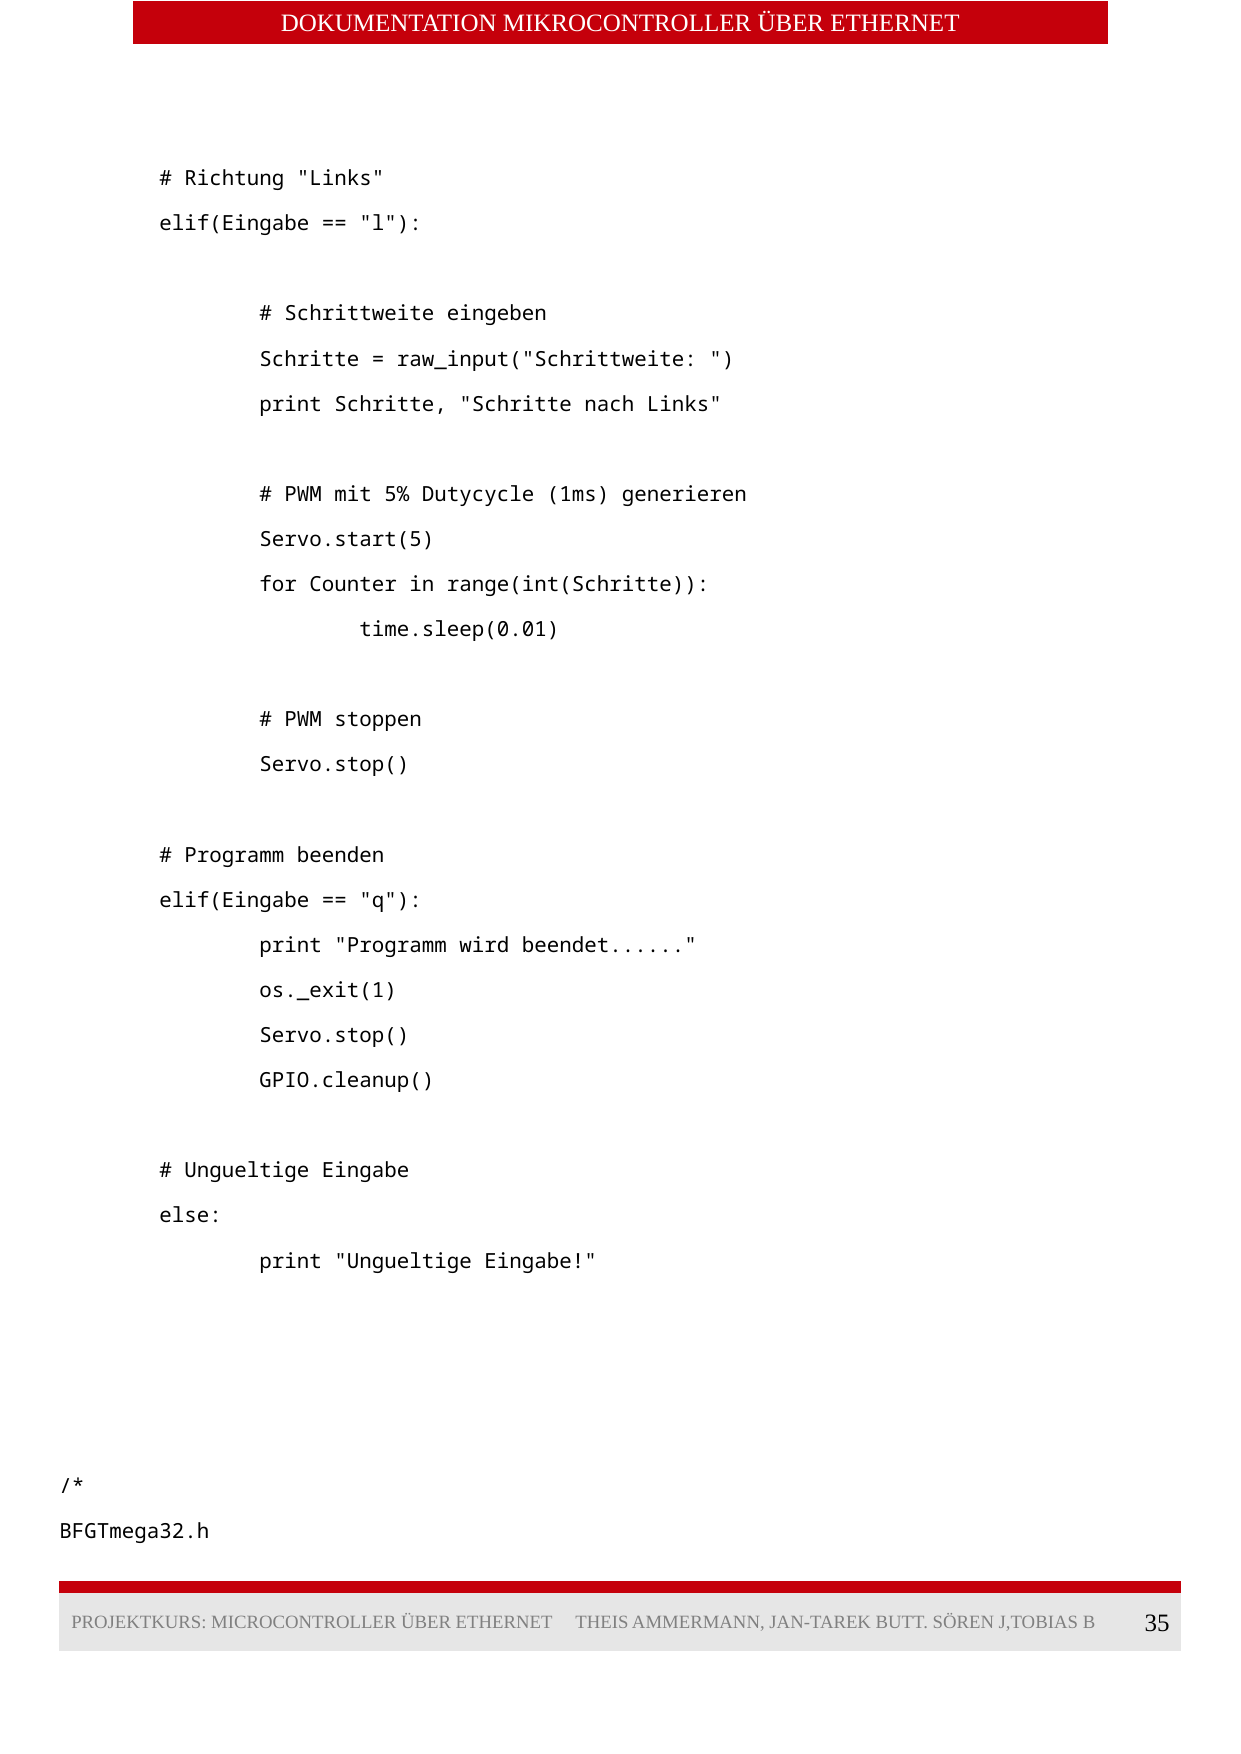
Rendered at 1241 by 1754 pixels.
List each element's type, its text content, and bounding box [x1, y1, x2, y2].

text BFGTmega32.h [59, 1516, 1181, 1545]
text Servo.stop() [59, 1020, 1181, 1049]
text elif(Eingabe == "l"): [59, 208, 1181, 237]
text GPIO.cleanup() [59, 1065, 1181, 1094]
text time.sleep(0.01) [59, 614, 1181, 643]
text # PWM mit 5% Dutycycle (1ms) generieren [59, 479, 1181, 507]
text # Ungueltige Eingabe [59, 1156, 1181, 1184]
text os._exit(1) [59, 975, 1181, 1003]
text Schritte = raw_input("Schrittweite: ") [59, 344, 1181, 372]
text for Counter in range(int(Schritte)): [59, 569, 1181, 598]
text # PWM stoppen [59, 704, 1181, 733]
text Servo.start(5) [59, 524, 1181, 552]
text # Richtung "Links" [59, 163, 1181, 192]
text elif(Eingabe == "q"): [59, 885, 1181, 913]
text Servo.stop() [59, 749, 1181, 778]
text else: [59, 1201, 1181, 1229]
text # Schrittweite eingeben [59, 298, 1181, 327]
text print "Programm wird beendet......" [59, 930, 1181, 958]
text /* [59, 1471, 1181, 1500]
text print Schritte, "Schritte nach Links" [59, 389, 1181, 417]
text print "Ungueltige Eingabe!" [59, 1246, 1181, 1274]
text # Programm beenden [59, 840, 1181, 868]
